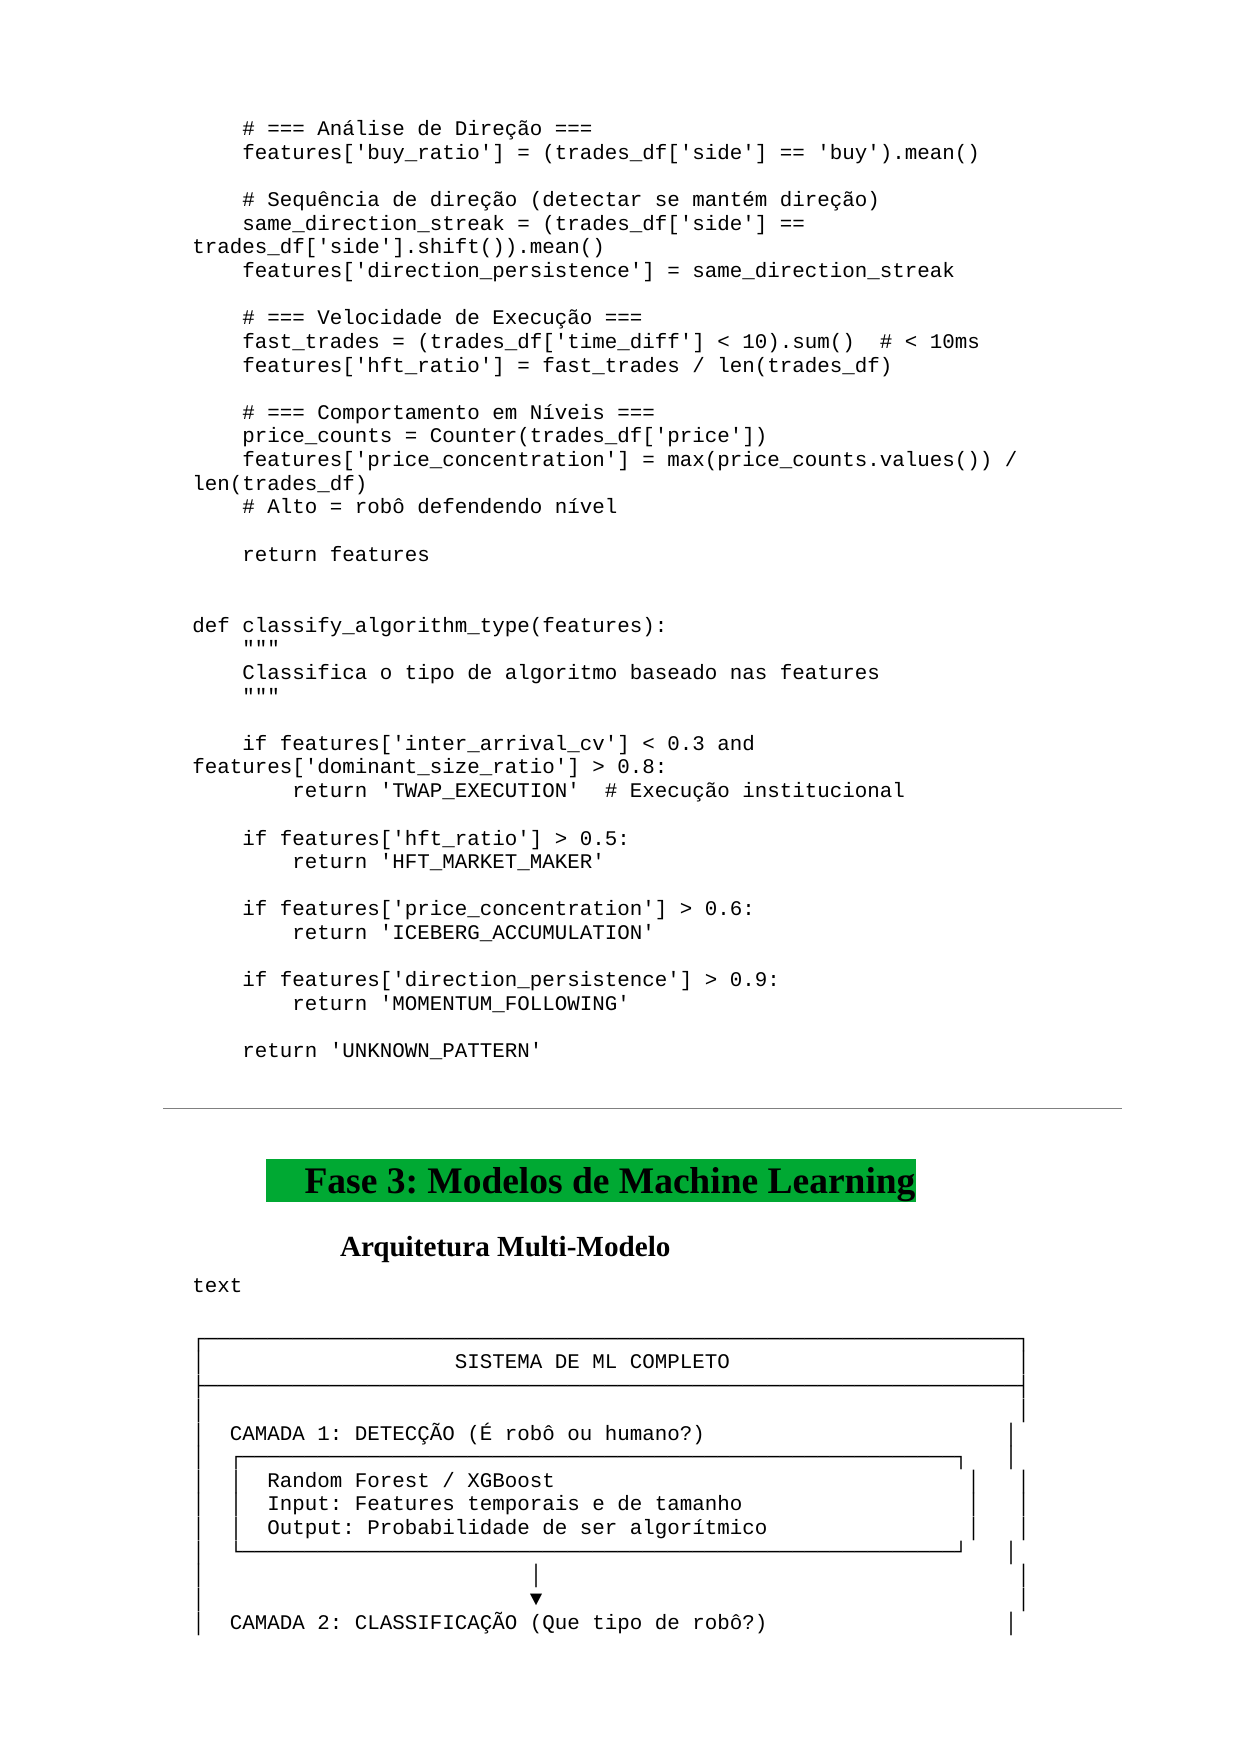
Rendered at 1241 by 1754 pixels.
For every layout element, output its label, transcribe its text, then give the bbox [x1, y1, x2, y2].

list text [162, 1275, 1122, 1298]
list ├─────────────────────────────────────────────────────────────────┤ [162, 1375, 1122, 1399]
list return 'MOMENTUM_FOLLOWING' [162, 993, 1122, 1017]
list if features['hft_ratio'] > 0.5: [162, 827, 1122, 851]
list │ │ │ [162, 1564, 1122, 1588]
list │ └─────────────────────────────────────────────────────────┘ │ [1011, 1541, 1122, 1564]
list features['buy_ratio'] = (trades_df['side'] == 'buy').mean() [162, 142, 1122, 165]
list # Sequência de direção (detectar se mantém direção) [162, 189, 1122, 213]
list ┌─────────────────────────────────────────────────────────────────┐ [162, 1328, 1122, 1352]
list │ CAMADA 2: CLASSIFICAÇÃO (Que tipo de robô?) │ [1011, 1612, 1122, 1635]
list │ │ Input: Features temporais e de tamanho │ │ [162, 1493, 1122, 1517]
subtitle 🤖 Fase 3: Modelos de Machine Learning [236, 1158, 1122, 1202]
list # === Velocidade de Execução === [162, 307, 1122, 331]
list """ [162, 686, 1122, 709]
list │ │ Output: Probabilidade de ser algorítmico │ │ [162, 1517, 1122, 1541]
list if features['direction_persistence'] > 0.9: [162, 969, 1122, 993]
list return 'ICEBERG_ACCUMULATION' [162, 922, 1122, 946]
list def classify_algorithm_type(features): [162, 615, 1122, 638]
subtitle Arquitetura Multi-Modelo [310, 1229, 1122, 1262]
list │ │ Random Forest / XGBoost │ │ [236, 1470, 973, 1493]
list Classifica o tipo de algoritmo baseado nas features [162, 662, 1122, 686]
list │ └─────────────────────────────────────────────────────────┘ │ [199, 1541, 1010, 1564]
list return 'TWAP_EXECUTION' # Execução institucional [162, 780, 1122, 804]
list │ └─────────────────────────────────────────────────────────┘ │ [236, 1541, 960, 1551]
list # === Comportamento em Níveis === [162, 402, 1122, 426]
list features['direction_persistence'] = same_direction_streak [162, 260, 1122, 284]
list │ │ Random Forest / XGBoost │ │ [974, 1470, 1023, 1493]
list features['price_concentration'] = max(price_counts.values()) / len(trades_df) [162, 449, 1122, 496]
list return features [162, 544, 1122, 567]
list │ CAMADA 1: DETECÇÃO (É robô ou humano?) │ [162, 1422, 1122, 1446]
list │ ┌─────────────────────────────────────────────────────────┐ │ [162, 1446, 1122, 1470]
list │ │ [199, 1399, 1023, 1422]
list # === Análise de Direção === [162, 118, 1122, 142]
list │ SISTEMA DE ML COMPLETO │ [162, 1352, 1122, 1375]
list fast_trades = (trades_df['time_diff'] < 10).sum() # < 10ms [162, 331, 1122, 354]
list │ │ Random Forest / XGBoost │ │ [199, 1470, 235, 1493]
list return 'HFT_MARKET_MAKER' [162, 851, 1122, 875]
list if features['price_concentration'] > 0.6: [162, 898, 1122, 922]
list """ [162, 638, 1122, 662]
list │ │ [1024, 1399, 1122, 1422]
list │ │ Random Forest / XGBoost │ │ [162, 1470, 198, 1493]
list if features['inter_arrival_cv'] < 0.3 and features['dominant_size_ratio'] > 0.8: [162, 733, 1122, 780]
list same_direction_streak = (trades_df['side'] == trades_df['side'].shift()).mean() [162, 213, 1122, 260]
list # Alto = robô defendendo nível [162, 496, 1122, 520]
list │ CAMADA 2: CLASSIFICAÇÃO (Que tipo de robô?) │ [199, 1612, 1010, 1635]
list │ │ [162, 1399, 198, 1422]
list │ ▼ │ [162, 1588, 1122, 1612]
list return 'UNKNOWN_PATTERN' [162, 1040, 1122, 1064]
list price_counts = Counter(trades_df['price']) [162, 426, 1122, 449]
list │ │ Random Forest / XGBoost │ │ [1024, 1470, 1122, 1493]
list features['hft_ratio'] = fast_trades / len(trades_df) [162, 354, 1122, 378]
